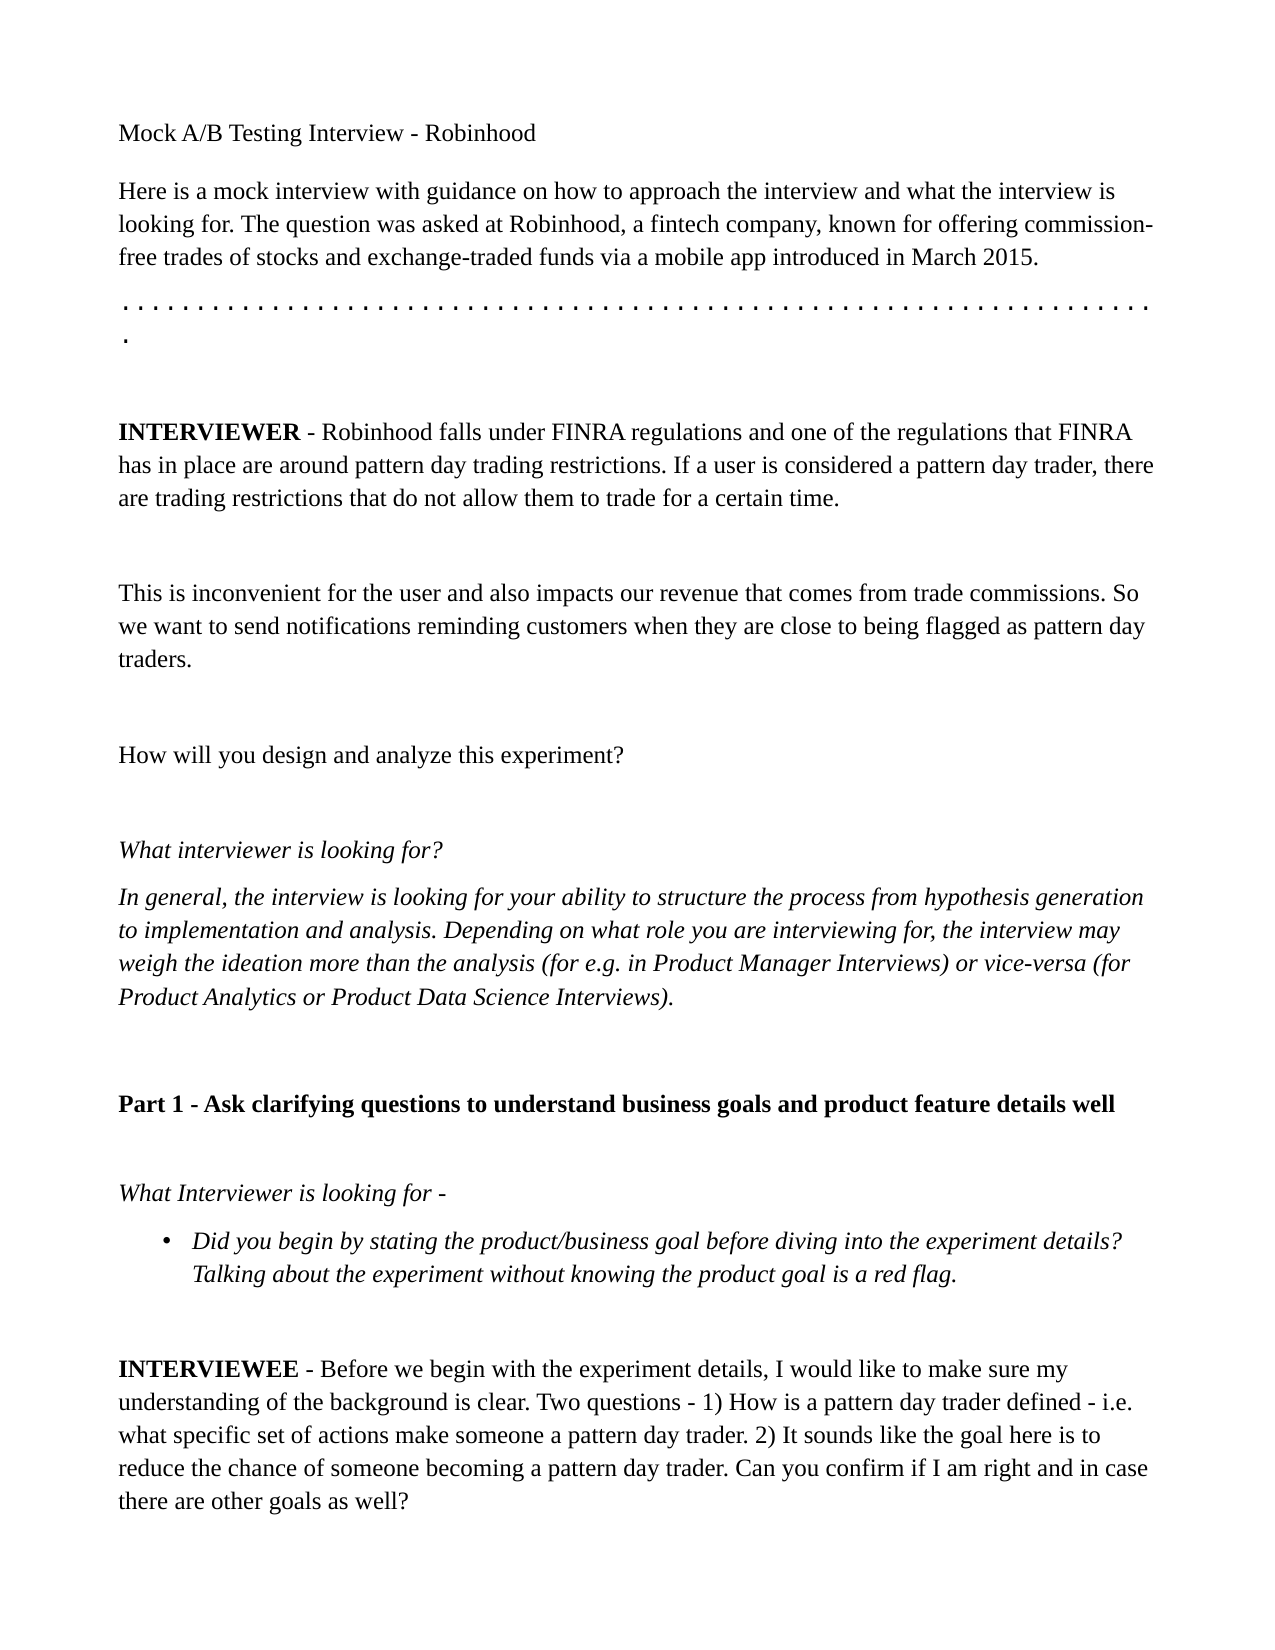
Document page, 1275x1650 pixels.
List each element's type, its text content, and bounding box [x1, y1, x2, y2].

text INTERVIEWEE - Before we begin with the experiment details, I would like to make sure my understanding of the background is clear. Two questions - 1) How is a pattern day trader defined - i.e. what specific set of actions make someone a pattern day trader. 2) It sounds like the goal here is to reduce the chance of someone becoming a pattern day trader. Can you confirm if I am right and in case there are other goals as well? [118, 1354, 1157, 1515]
subtitle Part 1 - Ask clarifying questions to understand business goals and product feature details well [118, 1089, 1157, 1118]
list Did you begin by stating the product/business goal before diving into the experiment details? Talking about the experiment without knowing the product goal is a red flag. [162, 1226, 1157, 1287]
text How will you design and analyze this experiment? [118, 740, 1157, 768]
text Mock A/B Testing Interview - Robinhood [118, 118, 1157, 147]
text This is inconvenient for the user and also impacts our revenue that comes from trade commissions. So we want to send notifications reminding customers when they are close to being flagged as pattern day traders. [118, 578, 1157, 673]
text Here is a mock interview with guidance on how to approach the interview and what the interview is looking for. The question was asked at Robinhood, a fintech company, known for offering commission-free trades of stocks and exchange-traded funds via a mobile app introduced in March 2015. [118, 176, 1157, 271]
text INTERVIEWER - Robinhood falls under FINRA regulations and one of the regulations that FINRA has in place are around pattern day trading restrictions. If a user is considered a pattern day trader, there are trading restrictions that do not allow them to trade for a certain time. [118, 417, 1157, 512]
text In general, the interview is looking for your ability to structure the process from hypothesis generation to implementation and analysis. Depending on what role you are interviewing for, the interview may weigh the ideation more than the analysis (for e.g. in Product Manager Interviews) or vice-versa (for Product Analytics or Product Data Science Interviews). [118, 882, 1157, 1010]
text What Interviewer is looking for - [118, 1178, 1157, 1207]
text What interviewer is looking for? [118, 835, 1157, 864]
text ...................................................................... [118, 290, 1157, 351]
